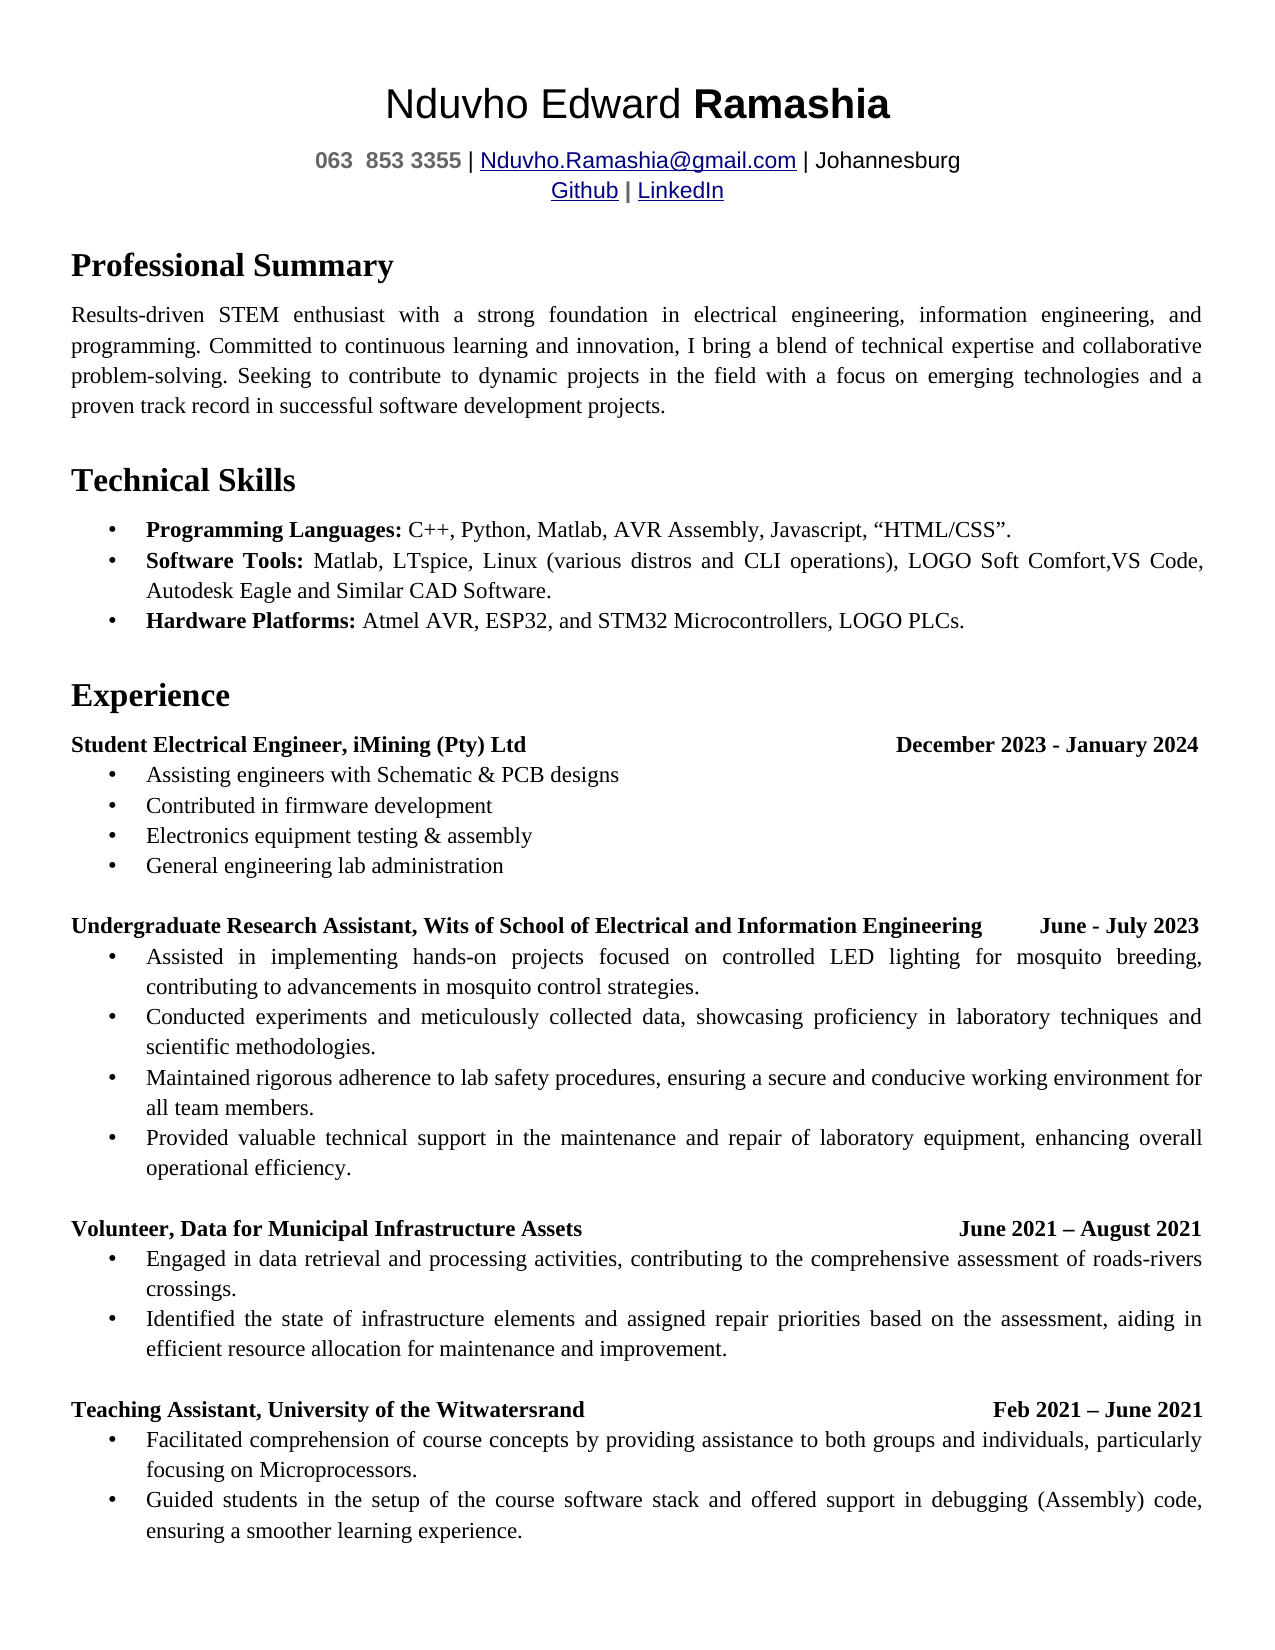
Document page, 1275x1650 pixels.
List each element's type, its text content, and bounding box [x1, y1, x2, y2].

list Guided students in the setup of the course software stack and offered support in debugging (Assembly) code, ensuring a smoother learning experience. [108, 1487, 1204, 1543]
text Teaching Assistant, University of the Witwatersrand Feb 2021 – June 2021 [71, 1396, 1204, 1422]
list Programming Languages: C++, Python, Matlab, AVR Assembly, Javascript, “HTML/CSS”. [108, 516, 1204, 543]
text Undergraduate Research Assistant, Wits of School of Electrical and Information Engineering June - July 2023 [71, 913, 1204, 939]
list Contributed in firmware development [108, 792, 1204, 818]
text 063 853 3355 | Nduvho.Ramashia@gmail.com | Johannesburg [71, 147, 1204, 173]
list Provided valuable technical support in the maintenance and repair of laboratory equipment, enhancing overall operational efficiency. [108, 1124, 1204, 1181]
subtitle Nduvho Edward Ramashia [71, 79, 1204, 127]
list Electronics equipment testing & assembly [108, 822, 1204, 848]
list Maintained rigorous adherence to lab safety procedures, ensuring a secure and conducive working environment for all team members. [108, 1064, 1204, 1120]
text Student Electrical Engineer, iMining (Pty) Ltd December 2023 - January 2024 [71, 731, 1204, 758]
text Results-driven STEM enthusiast with a strong foundation in electrical engineering, information engineering, and programming. Committed to continuous learning and innovation, I bring a blend of technical expertise and collaborative problem-solving. Seeking to contribute to dynamic projects in the field with a focus on emerging technologies and a proven track record in successful software development projects. [71, 302, 1204, 418]
list General engineering lab administration [108, 852, 1204, 878]
list Assisted in implementing hands-on projects focused on controlled LED lighting for mosquito breeding, contributing to advancements in mosquito control strategies. [108, 943, 1204, 999]
list Assisting engineers with Schematic & PCB designs [108, 762, 1204, 788]
list Facilitated comprehension of course concepts by providing assistance to both groups and individuals, particularly focusing on Microprocessors. [108, 1426, 1204, 1483]
subtitle Experience [71, 675, 1204, 713]
subtitle Professional Summary [71, 245, 1204, 283]
list Software Tools: Matlab, LTspice, Linux (various distros and CLI operations), LOGO Soft Comfort,VS Code, Autodesk Eagle and Similar CAD Software. [108, 547, 1204, 603]
text Github | LinkedIn [71, 177, 1204, 204]
list Identified the state of infrastructure elements and assigned repair priorities based on the assessment, aiding in efficient resource allocation for maintenance and improvement. [108, 1305, 1204, 1362]
list Conducted experiments and meticulously collected data, showcasing proficiency in laboratory techniques and scientific methodologies. [108, 1003, 1204, 1060]
list Engaged in data retrieval and processing activities, contributing to the comprehensive assessment of roads-rivers crossings. [108, 1245, 1204, 1301]
text Volunteer, Data for Municipal Infrastructure Assets June 2021 – August 2021 [71, 1215, 1204, 1241]
subtitle Technical Skills [71, 460, 1204, 498]
list Hardware Platforms: Atmel AVR, ESP32, and STM32 Microcontrollers, LOGO PLCs. [108, 607, 1204, 633]
